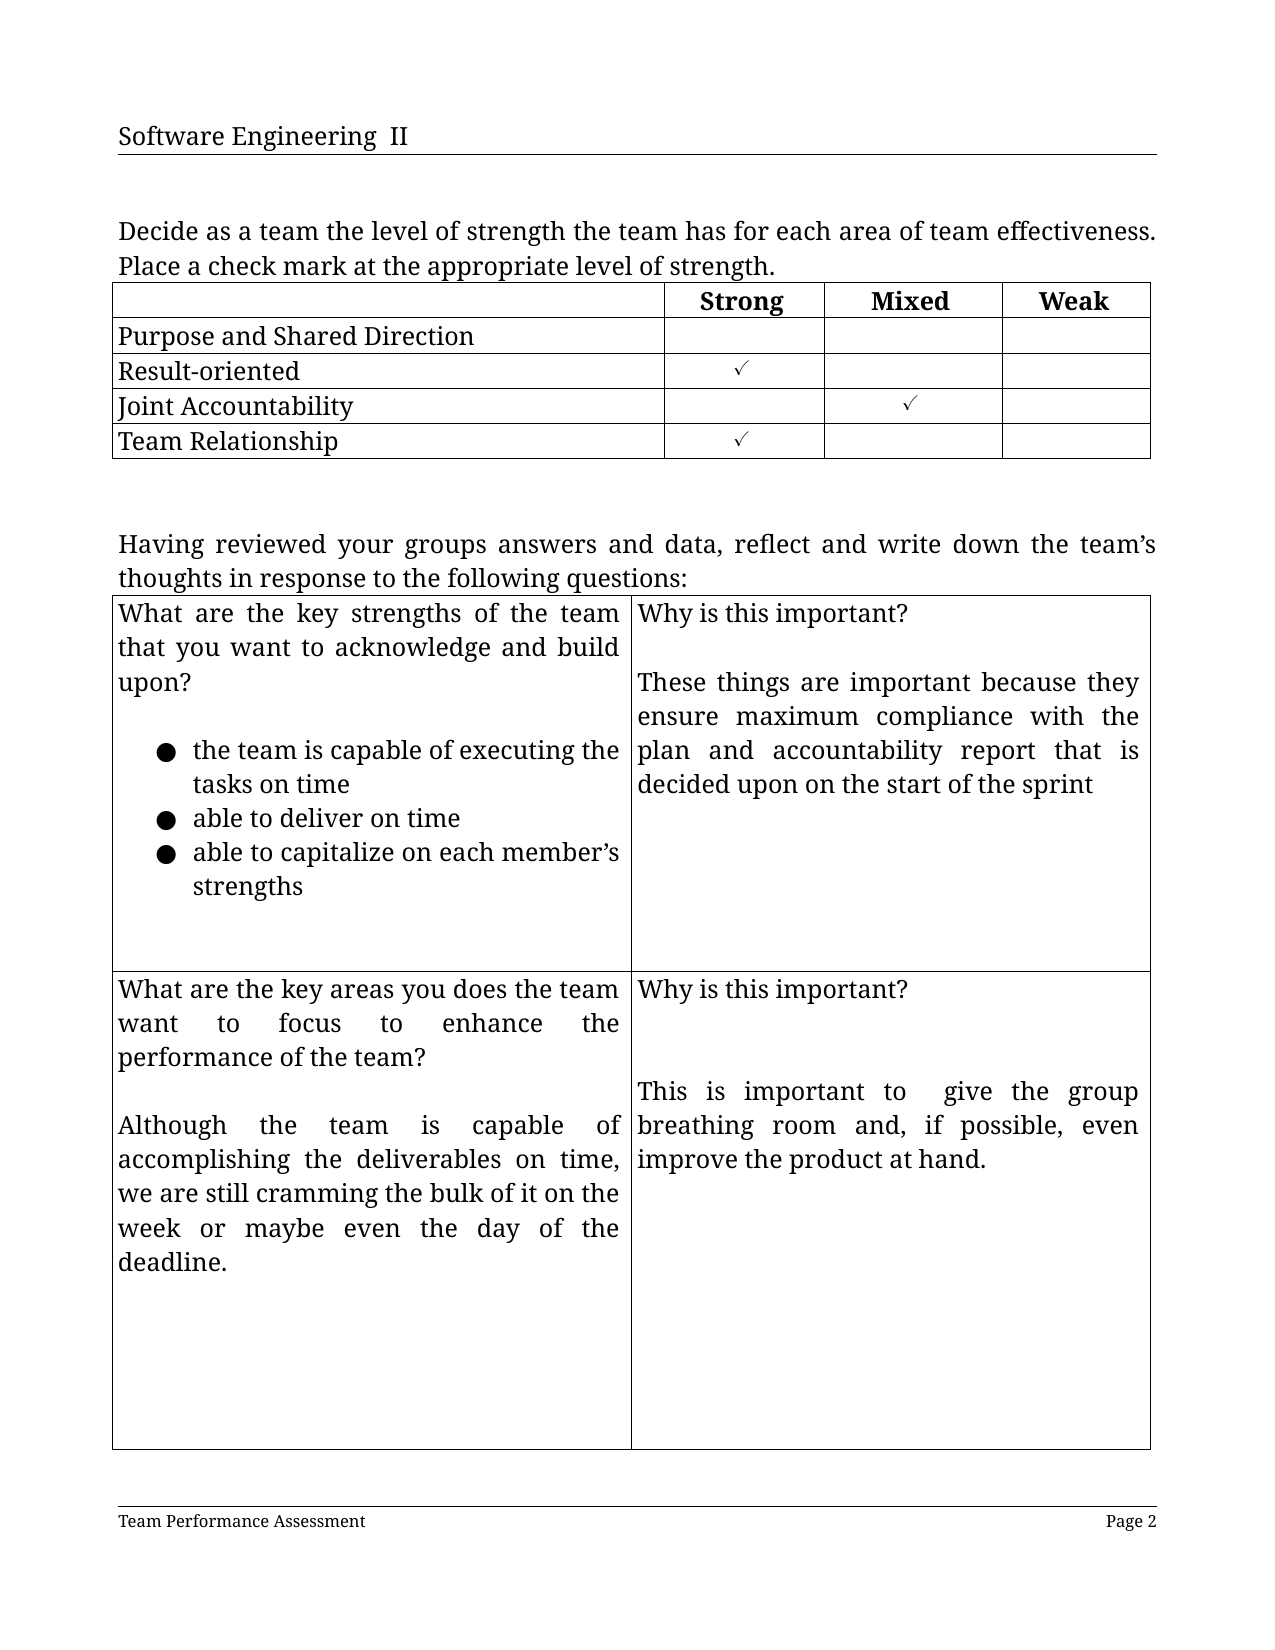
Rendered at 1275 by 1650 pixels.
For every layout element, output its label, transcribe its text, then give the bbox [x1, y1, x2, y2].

table_cell [825, 424, 1002, 458]
table_cell [665, 389, 824, 423]
table_cell [1003, 354, 1150, 387]
table_header Why is this important? These things are important because they ensure maximum compliance with the plan and accountability report that is decided upon on the start of the sprint [632, 596, 1150, 971]
table_cell [825, 354, 1002, 387]
table_cell What are the key areas you does the team want to focus to enhance the performance of the team? Although the team is capable of accomplishing the deliverables on time, we are still cramming the bulk of it on the week or maybe even the day of the deadline. [113, 972, 631, 1449]
table_cell Team Relationship [113, 424, 664, 458]
table_header Weak [1003, 283, 1150, 317]
table_cell Purpose and Shared Direction [113, 318, 664, 352]
table_header [113, 283, 664, 317]
table_cell Result-oriented [113, 354, 664, 387]
table_cell [1003, 424, 1150, 458]
table_header Strong [665, 283, 824, 317]
table_cell ✓ [665, 424, 824, 458]
table_cell ✓ [665, 354, 824, 387]
table_cell ✓ [825, 389, 1002, 423]
text Having reviewed your groups answers and data, reflect and write down the team’s thoughts in response to the following questions: [118, 527, 1157, 595]
table_cell [1003, 389, 1150, 423]
table_header Mixed [825, 283, 1002, 317]
table_cell Why is this important? This is important to give the group breathing room and, if possible, even improve the product at hand. [632, 972, 1150, 1449]
text Decide as a team the level of strength the team has for each area of team effectiveness. Place a check mark at the appropriate level of strength. [118, 214, 1157, 282]
table_cell [825, 318, 1002, 352]
table_cell Joint Accountability [113, 389, 664, 423]
table_cell [665, 318, 824, 352]
table_header What are the key strengths of the team that you want to acknowledge and build upon? the team is capable of executing the tasks on time able to deliver on time able to capitalize on each member’s strengths [113, 596, 631, 971]
table_cell [1003, 318, 1150, 352]
